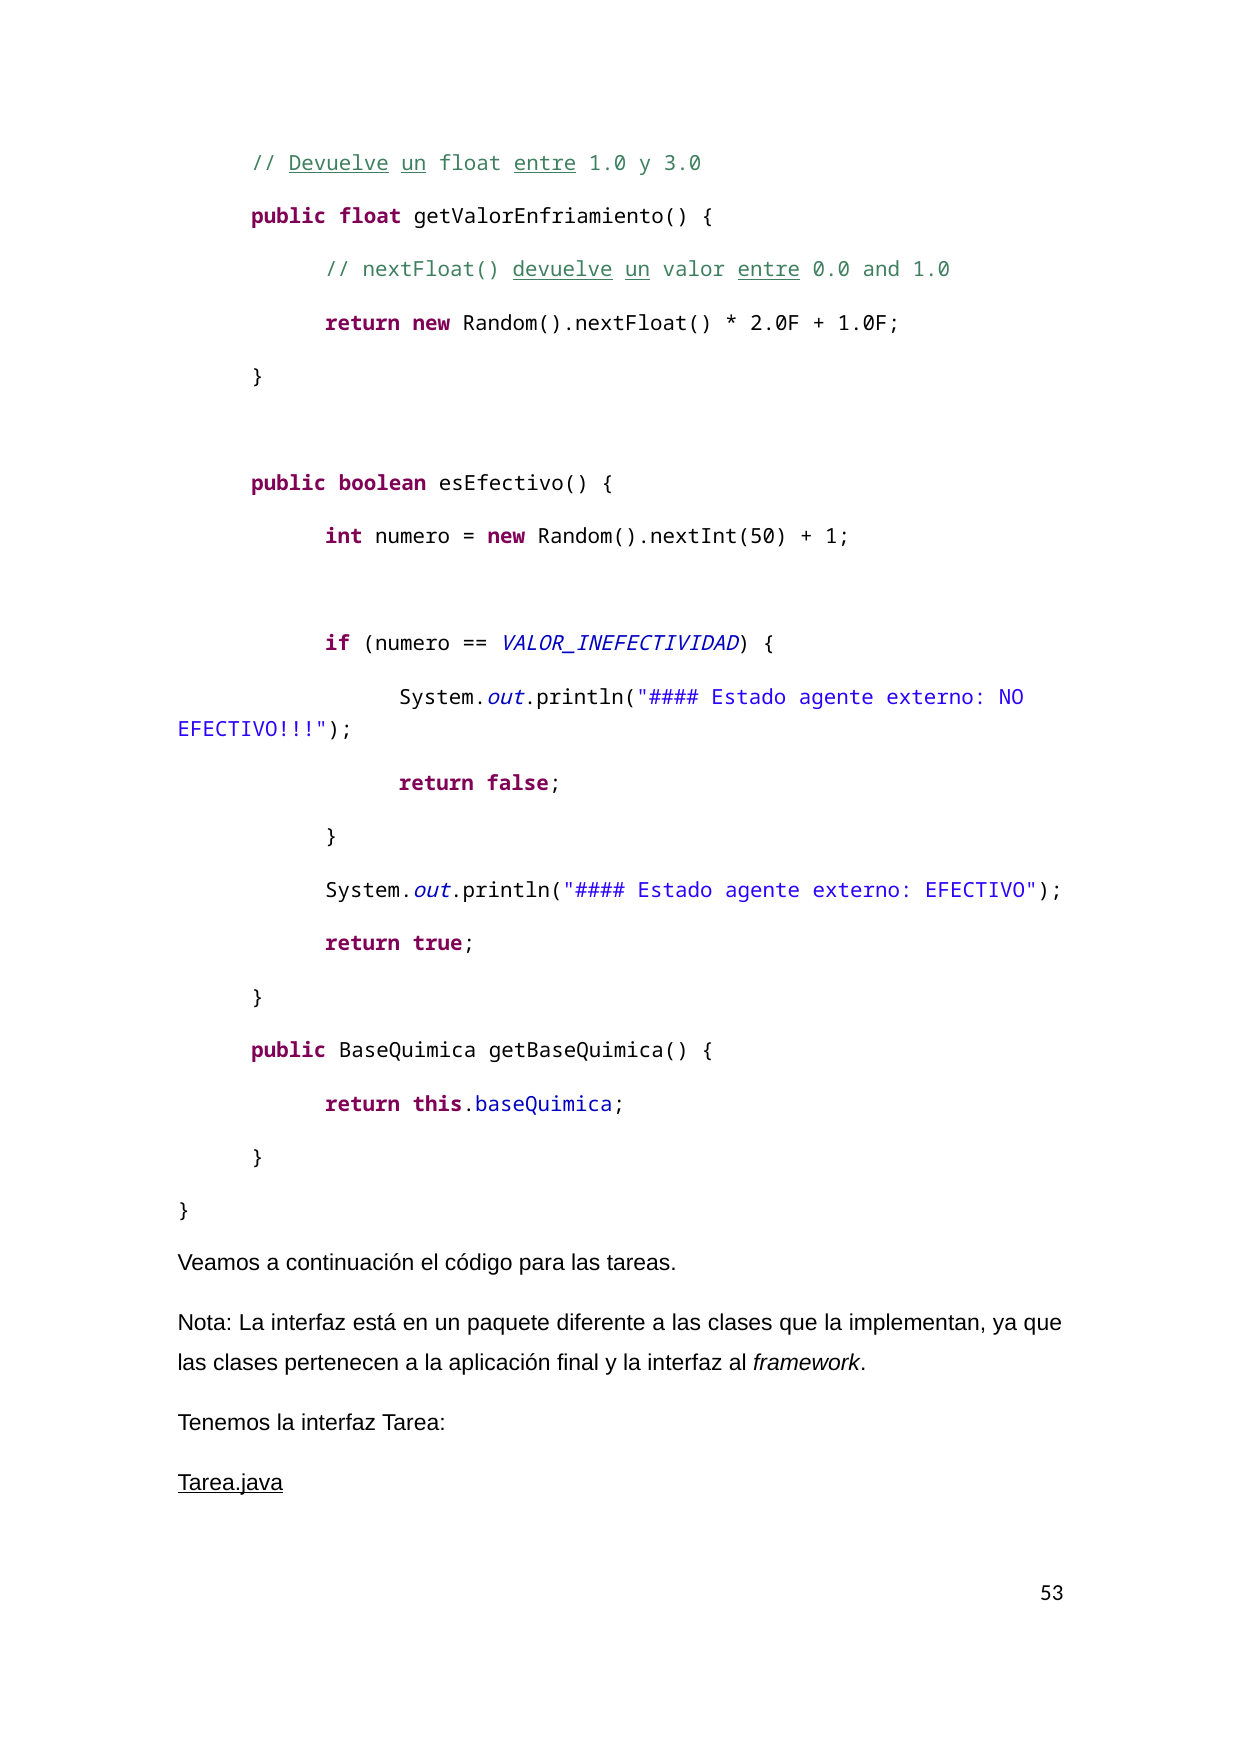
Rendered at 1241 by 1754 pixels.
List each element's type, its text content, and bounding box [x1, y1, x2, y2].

text Veamos a continuación el código para las tareas. [177, 1249, 1063, 1275]
text return true; [177, 928, 1063, 957]
text public boolean esEfectivo() { [177, 468, 1063, 497]
text } [177, 1196, 1063, 1224]
text // Devuelve un float entre 1.0 y 3.0 [177, 148, 1063, 176]
text Nota: La interfaz está en un paquete diferente a las clases que la implementan, ya que las clases pertenecen a la aplicación final y la interfaz al framework. [177, 1309, 1063, 1375]
text return false; [177, 768, 1063, 796]
text // nextFloat() devuelve un valor entre 0.0 and 1.0 [177, 254, 1063, 283]
text } [177, 821, 1063, 850]
text } [177, 361, 1063, 390]
text public float getValorEnfriamiento() { [177, 201, 1063, 229]
text Tenemos la interfaz Tarea: [177, 1409, 1063, 1435]
text } [177, 1142, 1063, 1171]
text Tarea.java [177, 1469, 1063, 1496]
text System.out.println("#### Estado agente externo: NO EFECTIVO!!!"); [177, 682, 1063, 743]
text int numero = new Random().nextInt(50) + 1; [177, 522, 1063, 550]
text } [177, 982, 1063, 1010]
text return new Random().nextFloat() * 2.0F + 1.0F; [177, 308, 1063, 336]
text System.out.println("#### Estado agente externo: EFECTIVO"); [177, 875, 1063, 903]
text return this.baseQuimica; [177, 1089, 1063, 1117]
text public BaseQuimica getBaseQuimica() { [177, 1035, 1063, 1064]
text if (numero == VALOR_INEFECTIVIDAD) { [177, 628, 1063, 657]
